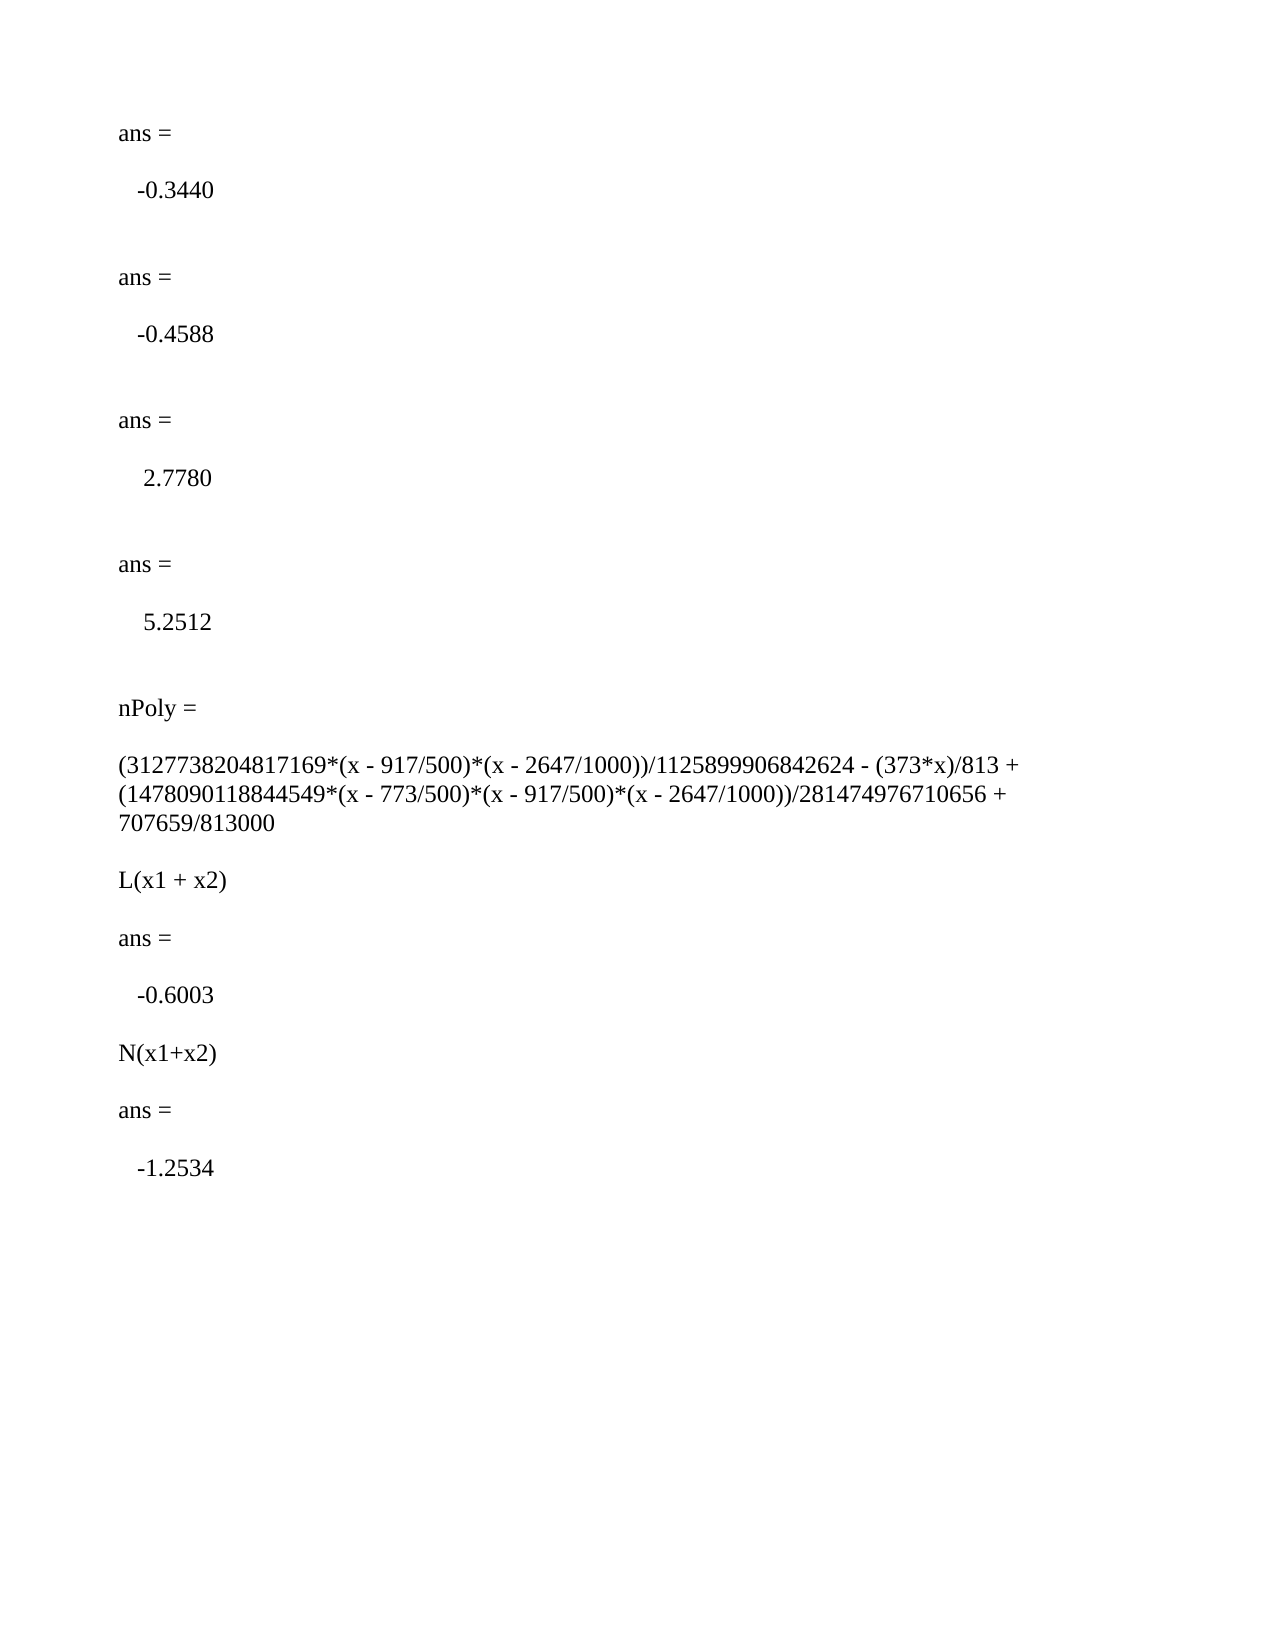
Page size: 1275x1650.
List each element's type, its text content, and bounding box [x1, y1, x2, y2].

text -0.6003 [118, 981, 1157, 1009]
text -1.2534 [118, 1153, 1157, 1182]
text (3127738204817169*(x - 917/500)*(x - 2647/1000))/1125899906842624 - (373*x)/813 + (1478090118844549*(x - 773/500)*(x - 917/500)*(x - 2647/1000))/281474976710656 + 707659/813000 [118, 751, 1157, 837]
text 5.2512 [118, 607, 1157, 636]
text L(x1 + x2) [118, 866, 1157, 894]
text N(x1+x2) [118, 1038, 1157, 1067]
text ans = [118, 549, 1157, 578]
text -0.4588 [118, 319, 1157, 348]
text ans = [118, 1096, 1157, 1124]
text -0.3440 [118, 176, 1157, 204]
text 2.7780 [118, 463, 1157, 492]
text ans = [118, 262, 1157, 291]
text ans = [118, 406, 1157, 434]
text ans = [118, 118, 1157, 147]
text ans = [118, 923, 1157, 952]
text nPoly = [118, 693, 1157, 722]
